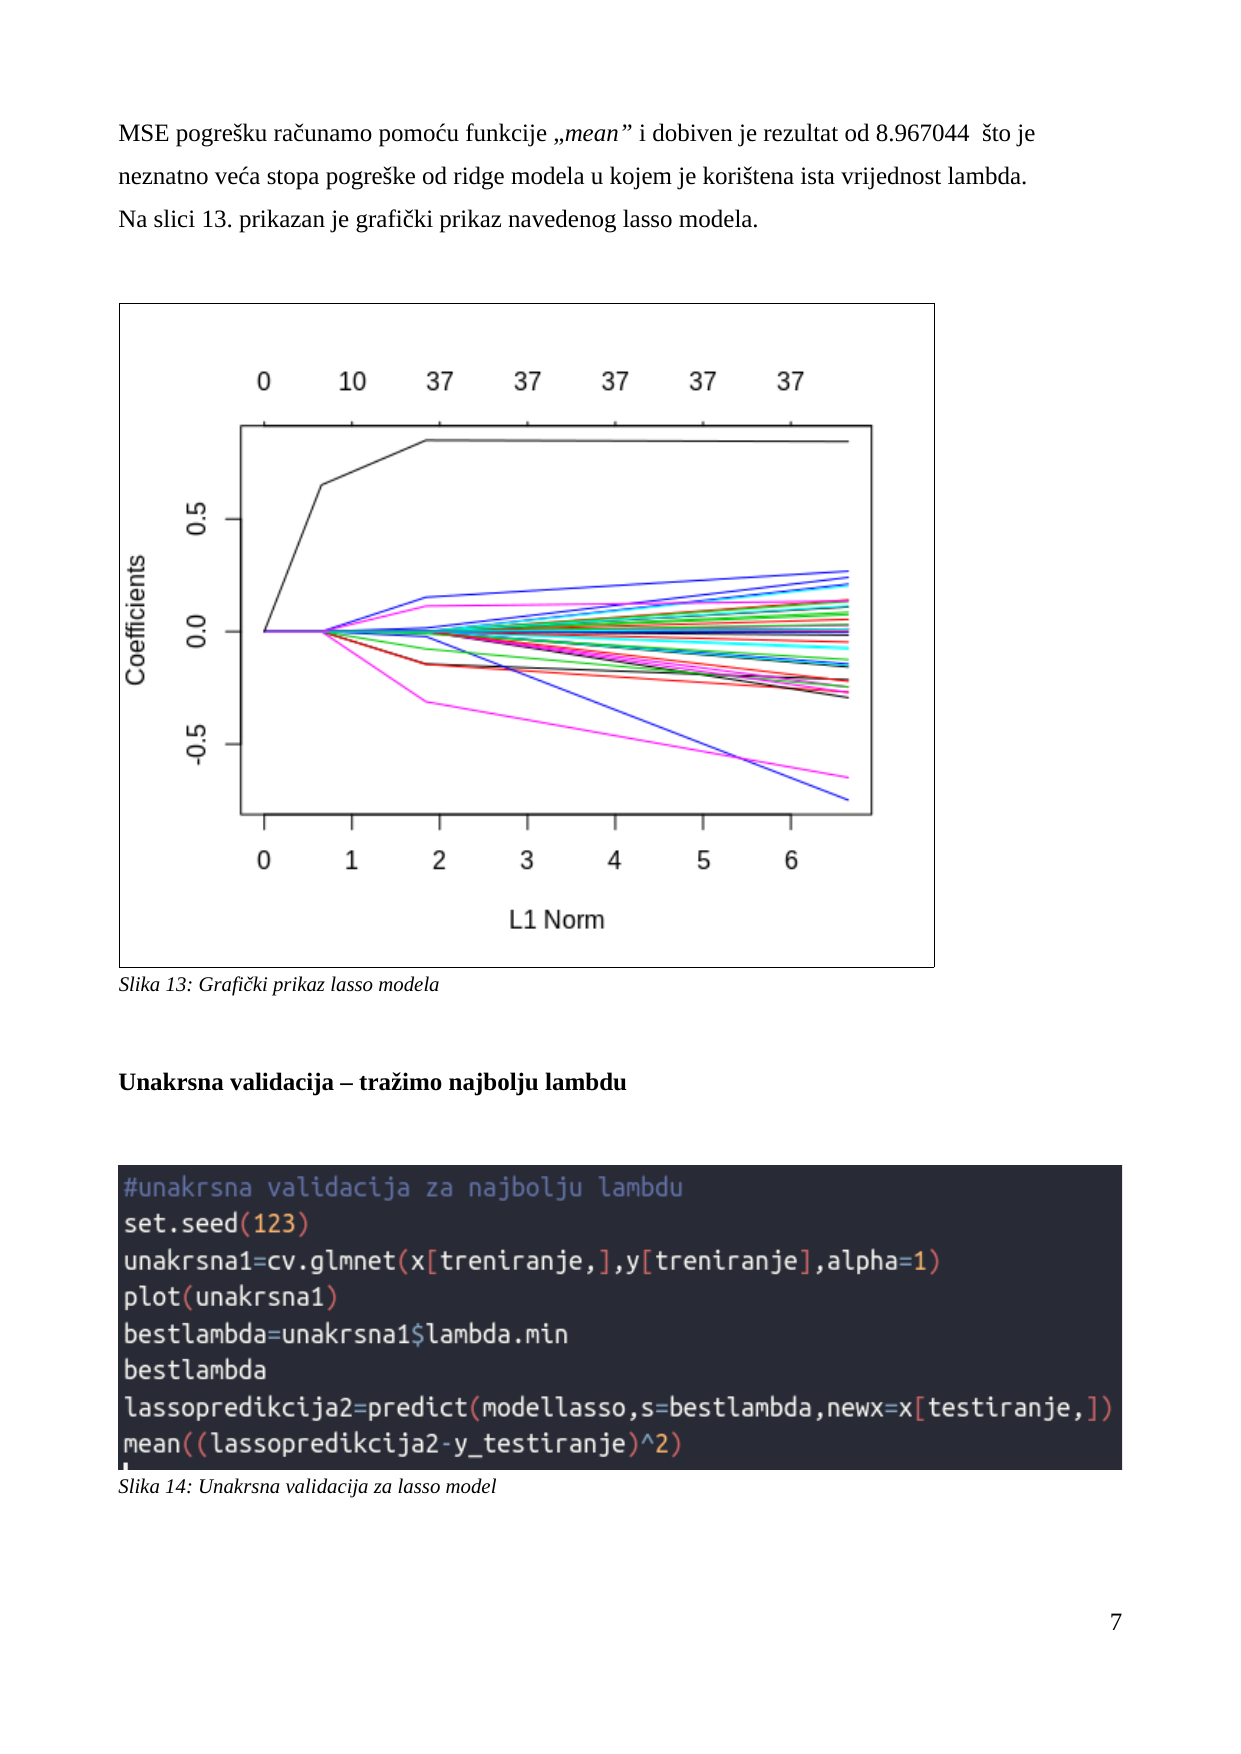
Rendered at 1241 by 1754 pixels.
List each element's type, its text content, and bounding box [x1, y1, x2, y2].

picture [118, 1165, 1123, 1470]
text Na slici 13. prikazan je grafički prikaz navedenog lasso modela. [118, 204, 1122, 233]
text Unakrsna validacija – tražimo najbolju lambdu [118, 1067, 1122, 1096]
text MSE pogrešku računamo pomoću funkcije „mean” i dobiven je rezultat od 8.967044 što je neznatno veća stopa pogreške od ridge modela u kojem je korištena ista vrijednost lambda. [118, 118, 1122, 190]
picture [120, 304, 934, 967]
text Slika 13: Grafički prikaz lasso modela [118, 968, 934, 996]
text Slika 14: Unakrsna validacija za lasso model [118, 1470, 1122, 1498]
